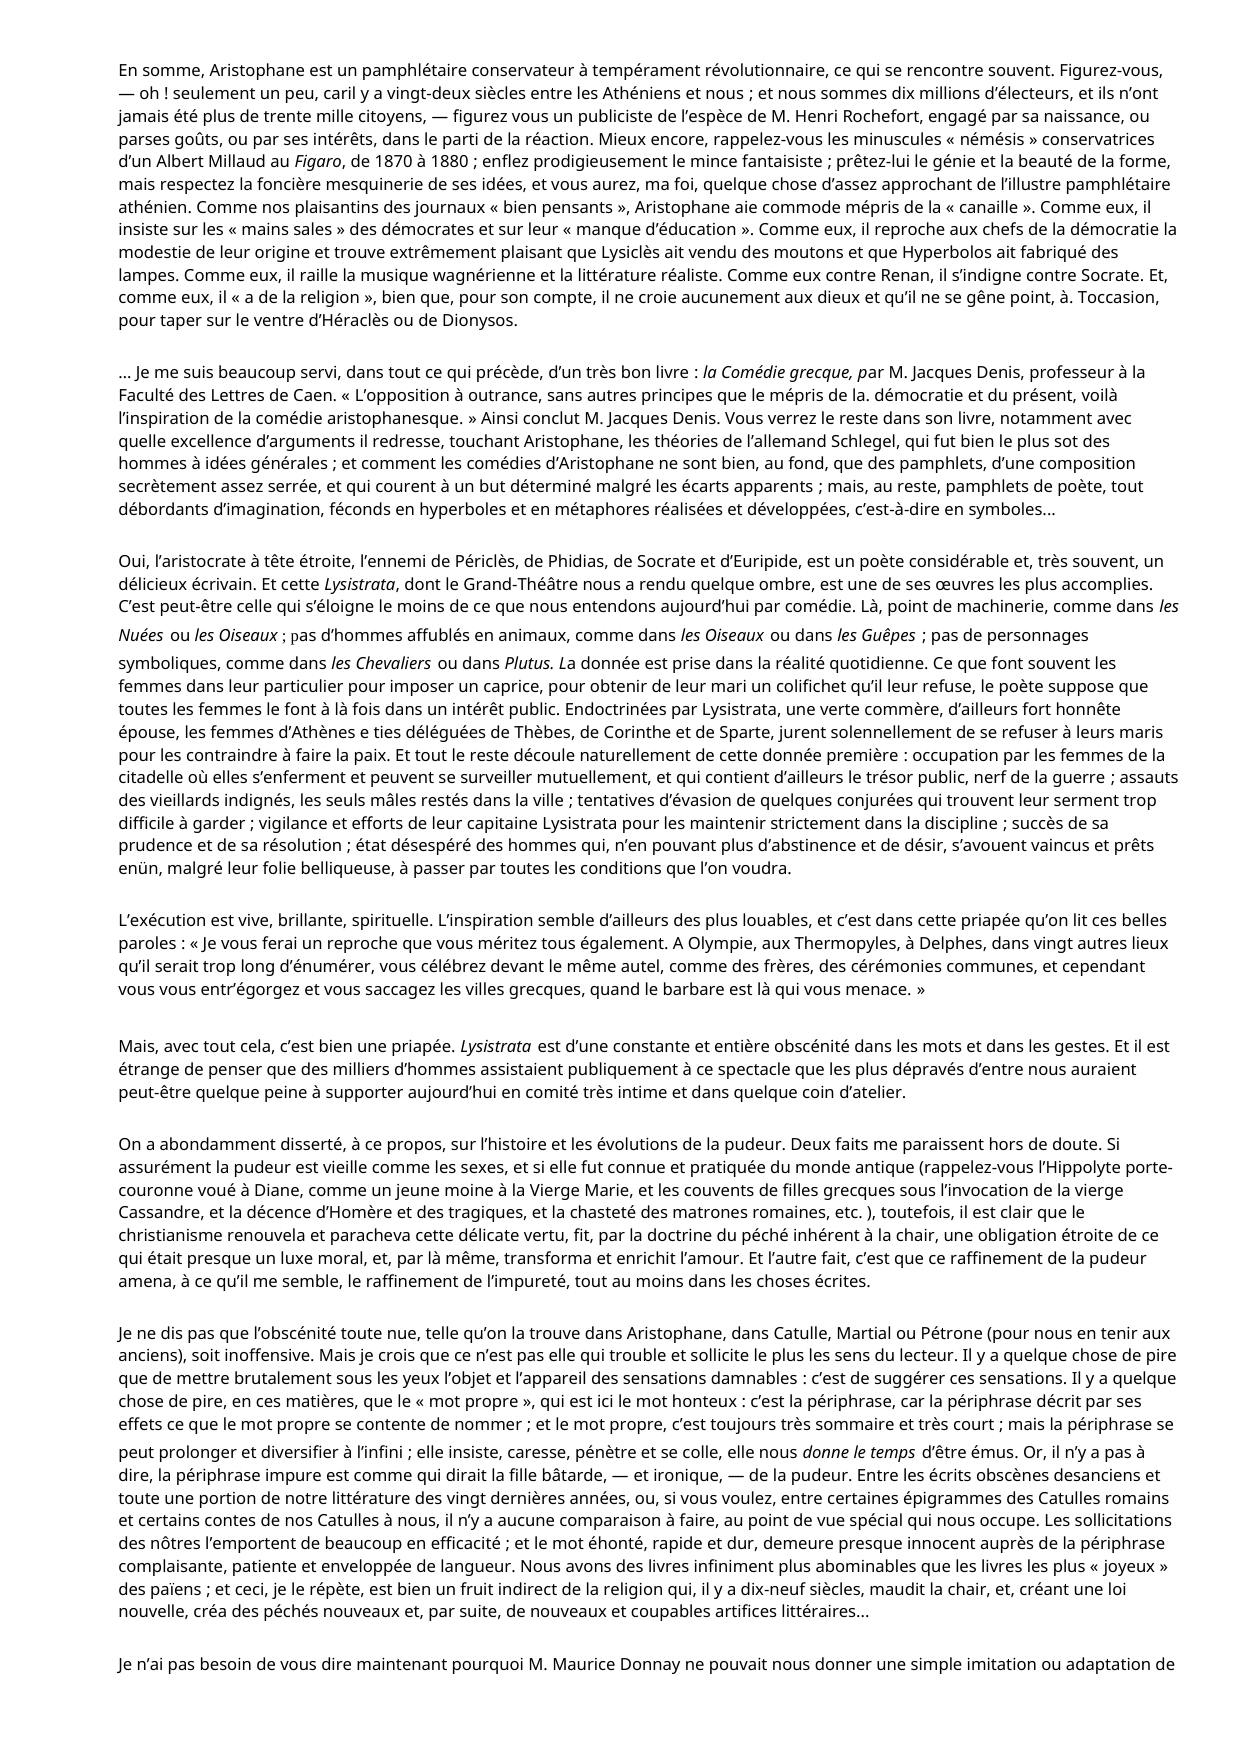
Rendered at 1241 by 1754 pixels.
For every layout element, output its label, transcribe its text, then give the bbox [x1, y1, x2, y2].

text Je n’ai pas besoin de vous dire maintenant pourquoi M. Maurice Donnay ne pouvait nous donner une simple imitation ou adaptation de [118, 1652, 1181, 1675]
text L’exécution est vive, brillante, spirituelle. L’inspiration semble d’ailleurs des plus louables, et c’est dans cette priapée qu’on lit ces belles paroles : « Je vous ferai un reproche que vous méritez tous également. A Olympie, aux Thermopyles, à Delphes, dans vingt autres lieux qu’il serait trop long d’énumérer, vous célébrez devant le même autel, comme des frères, des cérémonies communes, et cependant vous vous entr’égorgez et vous saccagez les villes grecques, quand le barbare est là qui vous menace. » [118, 909, 1181, 1000]
text Oui, l’aristocrate à tête étroite, l’ennemi de Périclès, de Phidias, de Socrate et d’Euripide, est un poète considérable et, très souvent, un délicieux écrivain. Et cette Lysistrata, dont le Grand-Théâtre nous a rendu quelque ombre, est une de ses œuvres les plus accomplies. C’est peut-être celle qui s’éloigne le moins de ce que nous entendons aujourd’hui par comédie. Là, point de machinerie, comme dans les Nuées ou les Oiseaux ; pas d’hommes affublés en animaux, comme dans les Oiseaux ou dans les Guêpes ; pas de personnages symboliques, comme dans les Chevaliers ou dans Plutus. La donnée est prise dans la réalité quotidienne. Ce que font souvent les femmes dans leur particulier pour imposer un caprice, pour obtenir de leur mari un colifichet qu’il leur refuse, le poète suppose que toutes les femmes le font à là fois dans un intérêt public. Endoctrinées par Lysistrata, une verte commère, d’ailleurs fort honnête épouse, les femmes d’Athènes e ties déléguées de Thèbes, de Corinthe et de Sparte, jurent solennellement de se refuser à leurs maris pour les contraindre à faire la paix. Et tout le reste découle naturellement de cette donnée première : occupation par les femmes de la citadelle où elles s’enferment et peuvent se surveiller mutuellement, et qui contient d’ailleurs le trésor public, nerf de la guerre ; assauts des vieillards indignés, les seuls mâles restés dans la ville ; tentatives d’évasion de quelques conjurées qui trouvent leur serment trop difficile à garder ; vigilance et efforts de leur capitaine Lysistrata pour les maintenir strictement dans la discipline ; succès de sa prudence et de sa résolution ; état désespéré des hommes qui, n’en pouvant plus d’abstinence et de désir, s’avouent vaincus et prêts enün, malgré leur folie belliqueuse, à passer par toutes les conditions que l’on voudra. [118, 549, 1181, 879]
text On a abondamment disserté, à ce propos, sur l’histoire et les évolutions de la pudeur. Deux faits me paraissent hors de doute. Si assurément la pudeur est vieille comme les sexes, et si elle fut connue et pratiquée du monde antique (rappelez-vous l’Hippolyte porte-couronne voué à Diane, comme un jeune moine à la Vierge Marie, et les couvents de filles grecques sous l’invocation de la vierge Cassandre, et la décence d’Homère et des tragiques, et la chasteté des matrones romaines, etc. ), toutefois, il est clair que le christianisme renouvela et paracheva cette délicate vertu, fit, par la doctrine du péché inhérent à la chair, une obligation étroite de ce qui était presque un luxe moral, et, par là même, transforma et enrichit l’amour. Et l’autre fait, c’est que ce raffinement de la pudeur amena, à ce qu’il me semble, le raffinement de l’impureté, tout au moins dans les choses écrites. [118, 1133, 1181, 1292]
text Mais, avec tout cela, c’est bien une priapée. Lysistrata est d’une constante et entière obscénité dans les mots et dans les gestes. Et il est étrange de penser que des milliers d’hommes assistaient publiquement à ce spectacle que les plus dépravés d’entre nous auraient peut-être quelque peine à supporter aujourd’hui en comité très intime et dans quelque coin d’atelier. [118, 1029, 1181, 1103]
text Je ne dis pas que l’obscénité toute nue, telle qu’on la trouve dans Aristophane, dans Catulle, Martial ou Pétrone (pour nous en tenir aux anciens), soit inoffensive. Mais je crois que ce n’est pas elle qui trouble et sollicite le plus les sens du lecteur. Il y a quelque chose de pire que de mettre brutalement sous les yeux l’objet et l’appareil des sensations damnables : c’est de suggérer ces sensations. Il y a quelque chose de pire, en ces matières, que le « mot propre », qui est ici le mot honteux : c’est la périphrase, car la périphrase décrit par ses effets ce que le mot propre se contente de nommer ; et le mot propre, c’est toujours très sommaire et très court ; mais la périphrase se peut prolonger et diversifier à l’infini ; elle insiste, caresse, pénètre et se colle, elle nous donne le temps d’être émus. Or, il n’y a pas à dire, la périphrase impure est comme qui dirait la fille bâtarde, — et ironique, — de la pudeur. Entre les écrits obscènes desanciens et toute une portion de notre littérature des vingt dernières années, ou, si vous voulez, entre certaines épigrammes des Catulles romains et certains contes de nos Catulles à nous, il n’y a aucune comparaison à faire, au point de vue spécial qui nous occupe. Les sollicitations des nôtres l’emportent de beaucoup en efficacité ; et le mot éhonté, rapide et dur, demeure presque innocent auprès de la périphrase complaisante, patiente et enveloppée de langueur. Nous avons des livres infiniment plus abominables que les livres les plus « joyeux » des païens ; et ceci, je le répète, est bien un fruit indirect de la religion qui, il y a dix-neuf siècles, maudit la chair, et, créant une loi nouvelle, créa des péchés nouveaux et, par suite, de nouveaux et coupables artifices littéraires... [118, 1321, 1181, 1623]
text En somme, Aristophane est un pamphlétaire conservateur à tempérament révolutionnaire, ce qui se rencontre souvent. Figurez-vous, — oh ! seulement un peu, caril y a vingt-deux siècles entre les Athéniens et nous ; et nous sommes dix millions d’électeurs, et ils n’ont jamais été plus de trente mille citoyens, — figurez vous un publiciste de l’espèce de M. Henri Rochefort, engagé par sa naissance, ou parses goûts, ou par ses intérêts, dans le parti de la réaction. Mieux encore, rappelez-vous les minuscules « némésis » conservatrices d’un Albert Millaud au Figaro, de 1870 à 1880 ; enflez prodigieusement le mince fantaisiste ; prêtez-lui le génie et la beauté de la forme, mais respectez la foncière mesquinerie de ses idées, et vous aurez, ma foi, quelque chose d’assez approchant de l’illustre pamphlétaire athénien. Comme nos plaisantins des journaux « bien pensants », Aristophane aie commode mépris de la « canaille ». Comme eux, il insiste sur les « mains sales » des démocrates et sur leur « manque d’éducation ». Comme eux, il reproche aux chefs de la démocratie la modestie de leur origine et trouve extrêmement plaisant que Lysiclès ait vendu des moutons et que Hyperbolos ait fabriqué des lampes. Comme eux, il raille la musique wagnérienne et la littérature réaliste. Comme eux contre Renan, il s’indigne contre Socrate. Et, comme eux, il « a de la religion », bien que, pour son compte, il ne croie aucunement aux dieux et qu’il ne se gêne point, à. Toccasion, pour taper sur le ventre d’Héraclès ou de Dionysos. [118, 59, 1181, 332]
text … Je me suis beaucoup servi, dans tout ce qui précède, d’un très bon livre : la Comédie grecque, par M. Jacques Denis, professeur à la Faculté des Lettres de Caen. « L’opposition à outrance, sans autres principes que le mépris de la. démocratie et du présent, voilà l’inspiration de la comédie aristophanesque. » Ainsi conclut M. Jacques Denis. Vous verrez le reste dans son livre, notamment avec quelle excellence d’arguments il redresse, touchant Aristophane, les théories de l’allemand Schlegel, qui fut bien le plus sot des hommes à idées générales ; et comment les comédies d’Aristophane ne sont bien, au fond, que des pamphlets, d’une composition secrètement assez serrée, et qui courent à un but déterminé malgré les écarts apparents ; mais, au reste, pamphlets de poète, tout débordants d’imagination, féconds en hyperboles et en métaphores réalisées et développées, c’est-à-dire en symboles... [118, 361, 1181, 520]
